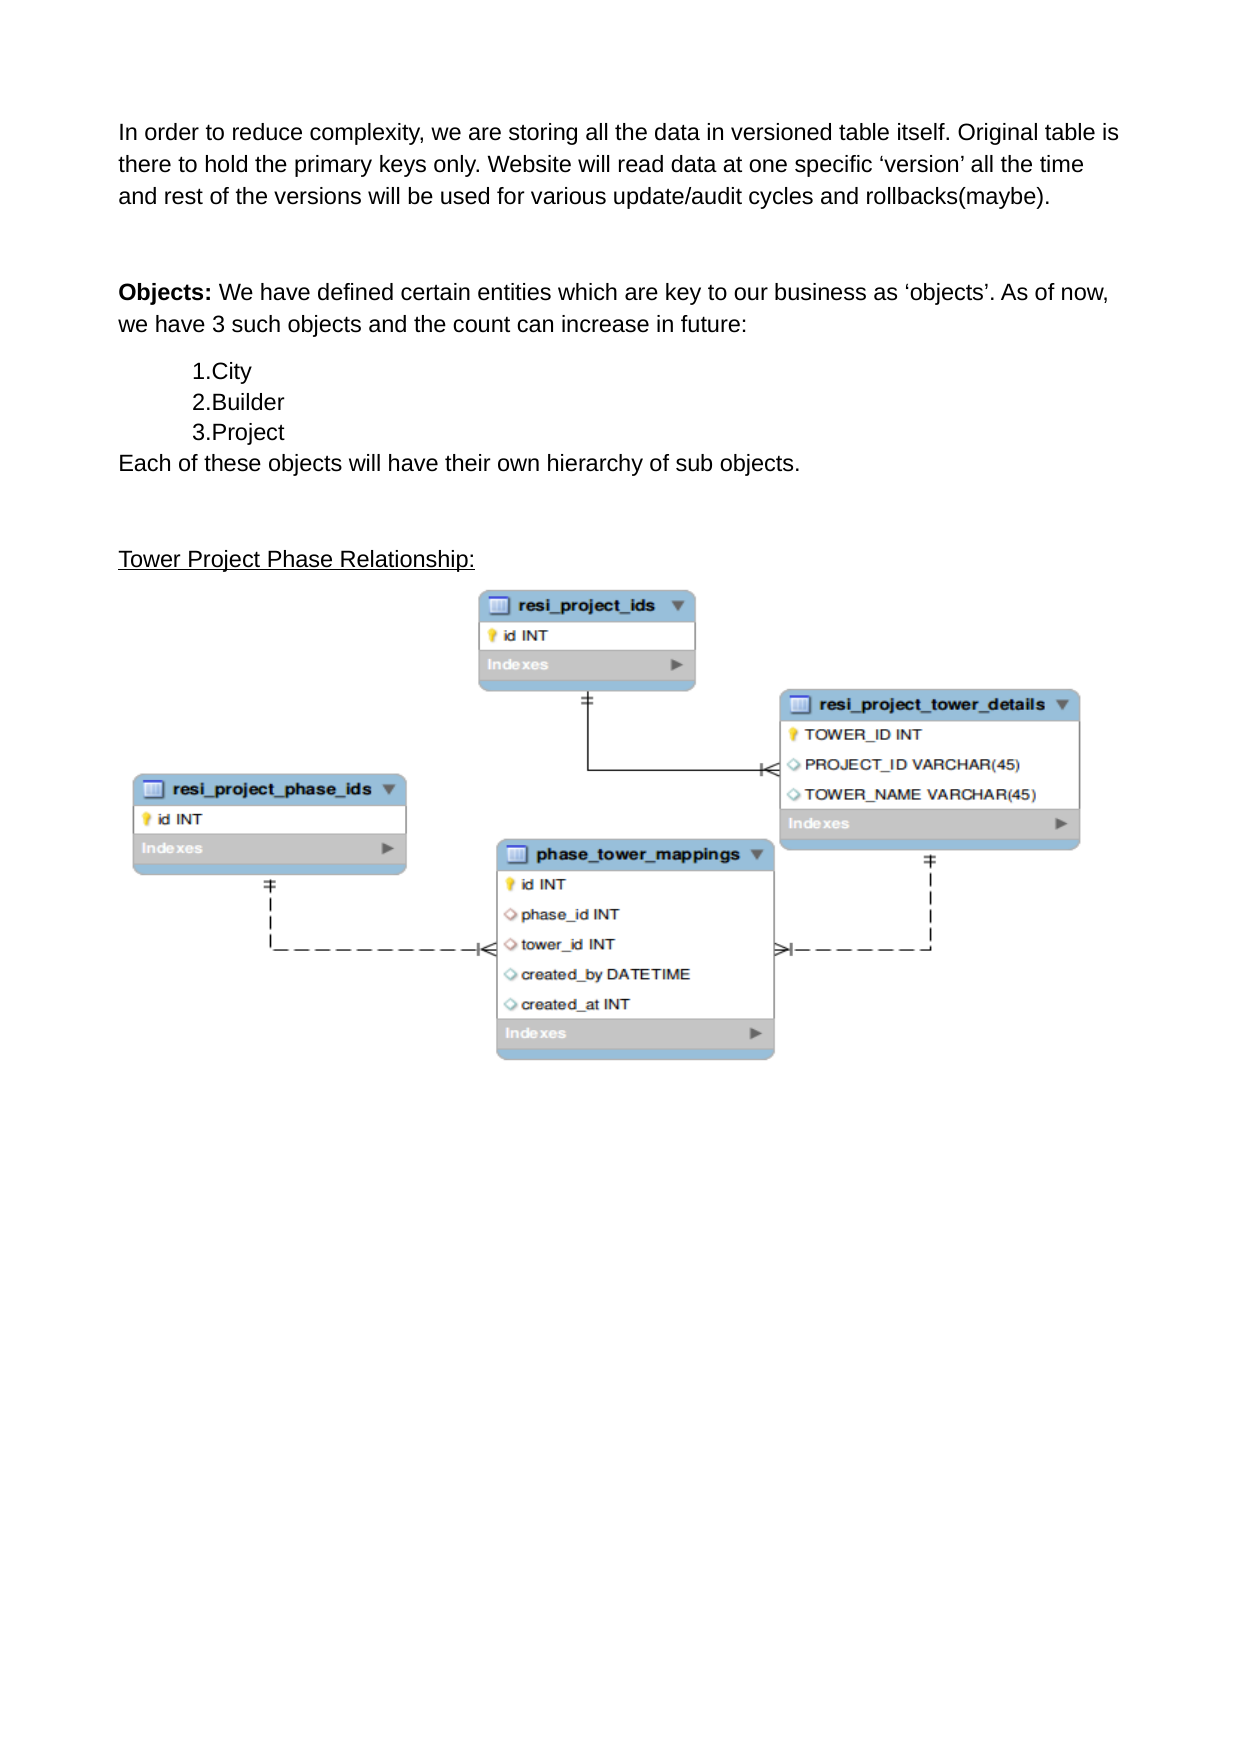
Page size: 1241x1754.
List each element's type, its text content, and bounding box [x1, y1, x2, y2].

text Objects: We have defined certain entities which are key to our business as ‘objects’. As of now, we have 3 such objects and the count can increase in future: [118, 278, 1122, 337]
text Each of these objects will have their own hierarchy of sub objects. [118, 449, 1122, 476]
list Project [118, 418, 1122, 445]
list Builder [118, 388, 1122, 415]
text Tower Project Phase Relationship: [118, 545, 1122, 1072]
text In order to reduce complexity, we are storing all the data in versioned table itself. Original table is there to hold the primary keys only. Website will read data at one specific ‘version’ all the time and rest of the versions will be used for various update/audit cycles and rollbacks(maybe). [118, 118, 1122, 209]
list City [118, 357, 1122, 384]
picture [118, 577, 1094, 1072]
